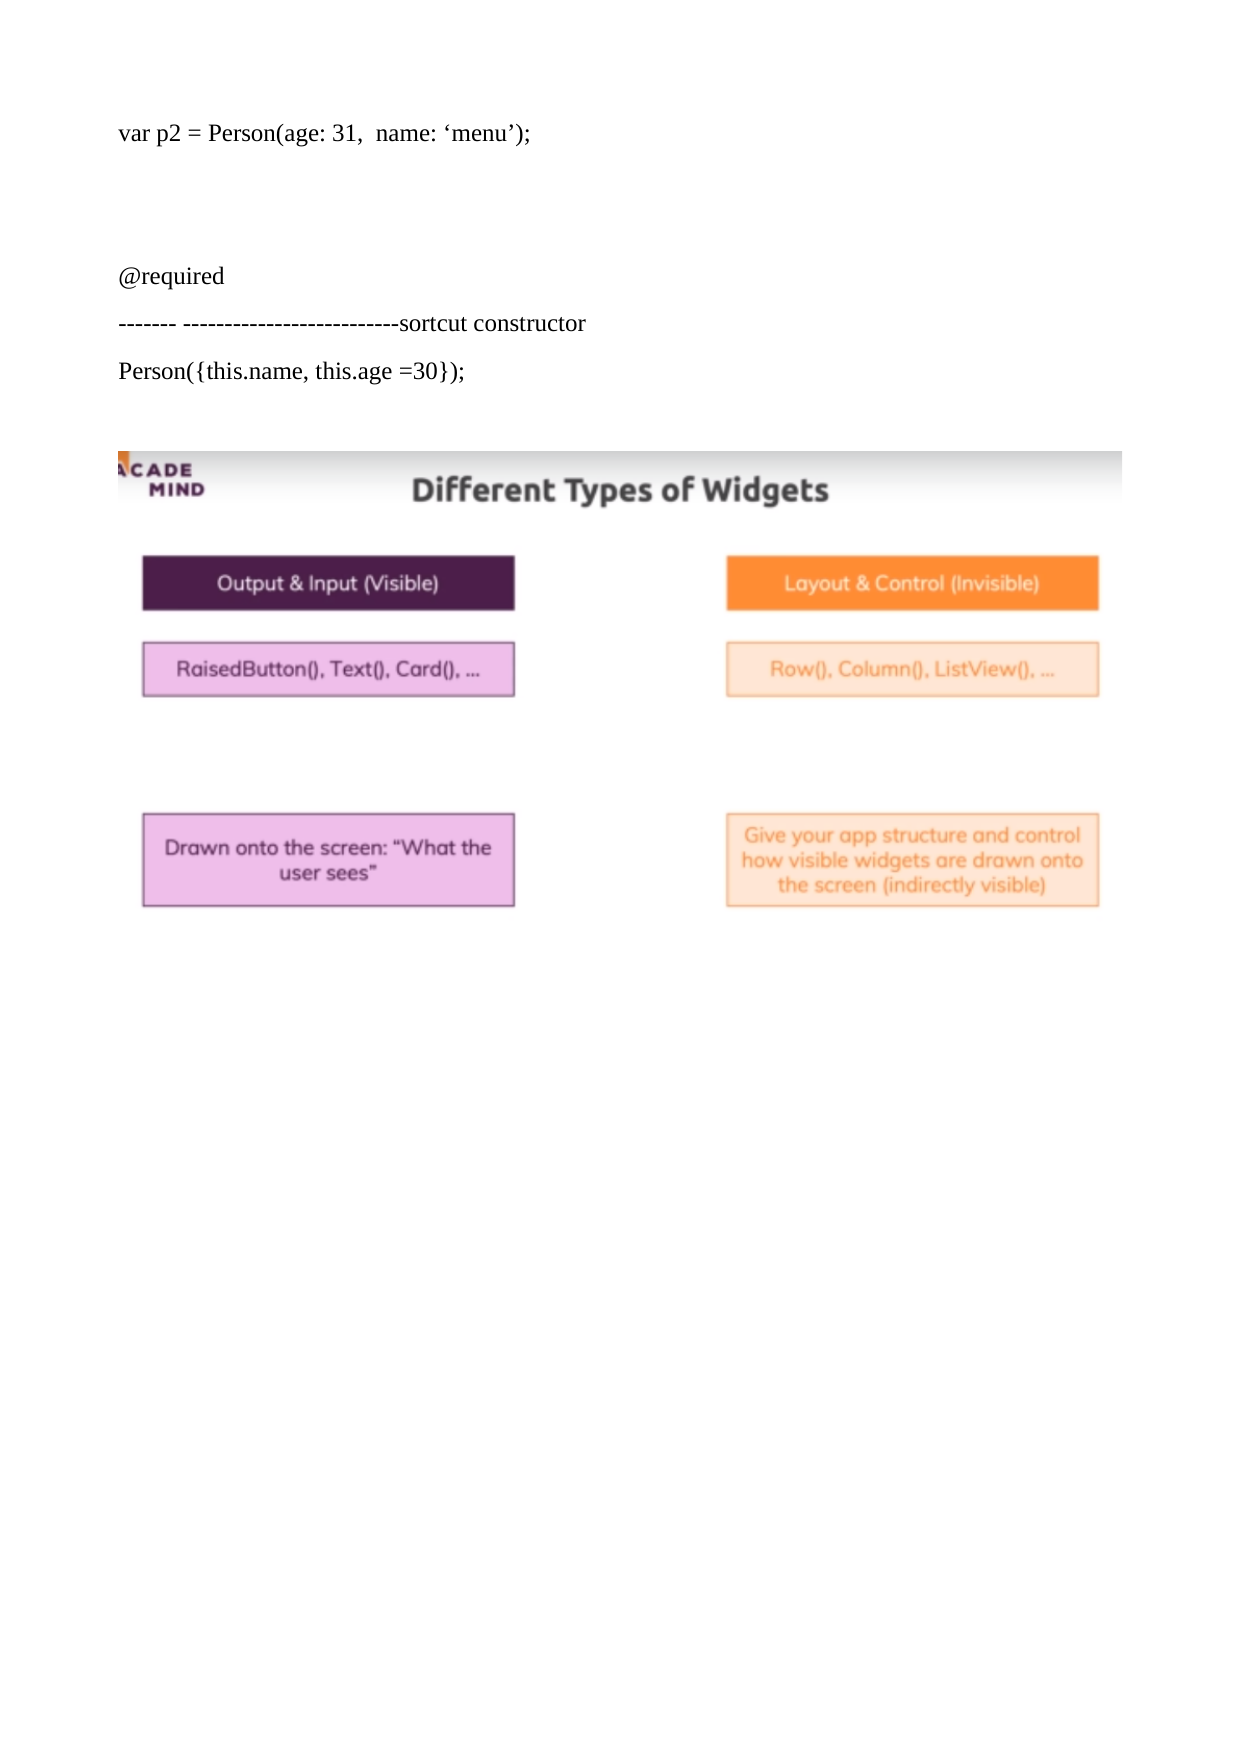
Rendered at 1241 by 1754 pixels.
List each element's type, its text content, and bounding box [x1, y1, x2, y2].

text var p2 = Person(age: 31, name: ‘menu’); [118, 118, 1122, 147]
picture [118, 451, 1123, 948]
text ------- --------------------------sortcut constructor [118, 308, 1122, 337]
text @required [118, 261, 1122, 290]
text Person({this.name, this.age =30}); [118, 356, 1122, 385]
